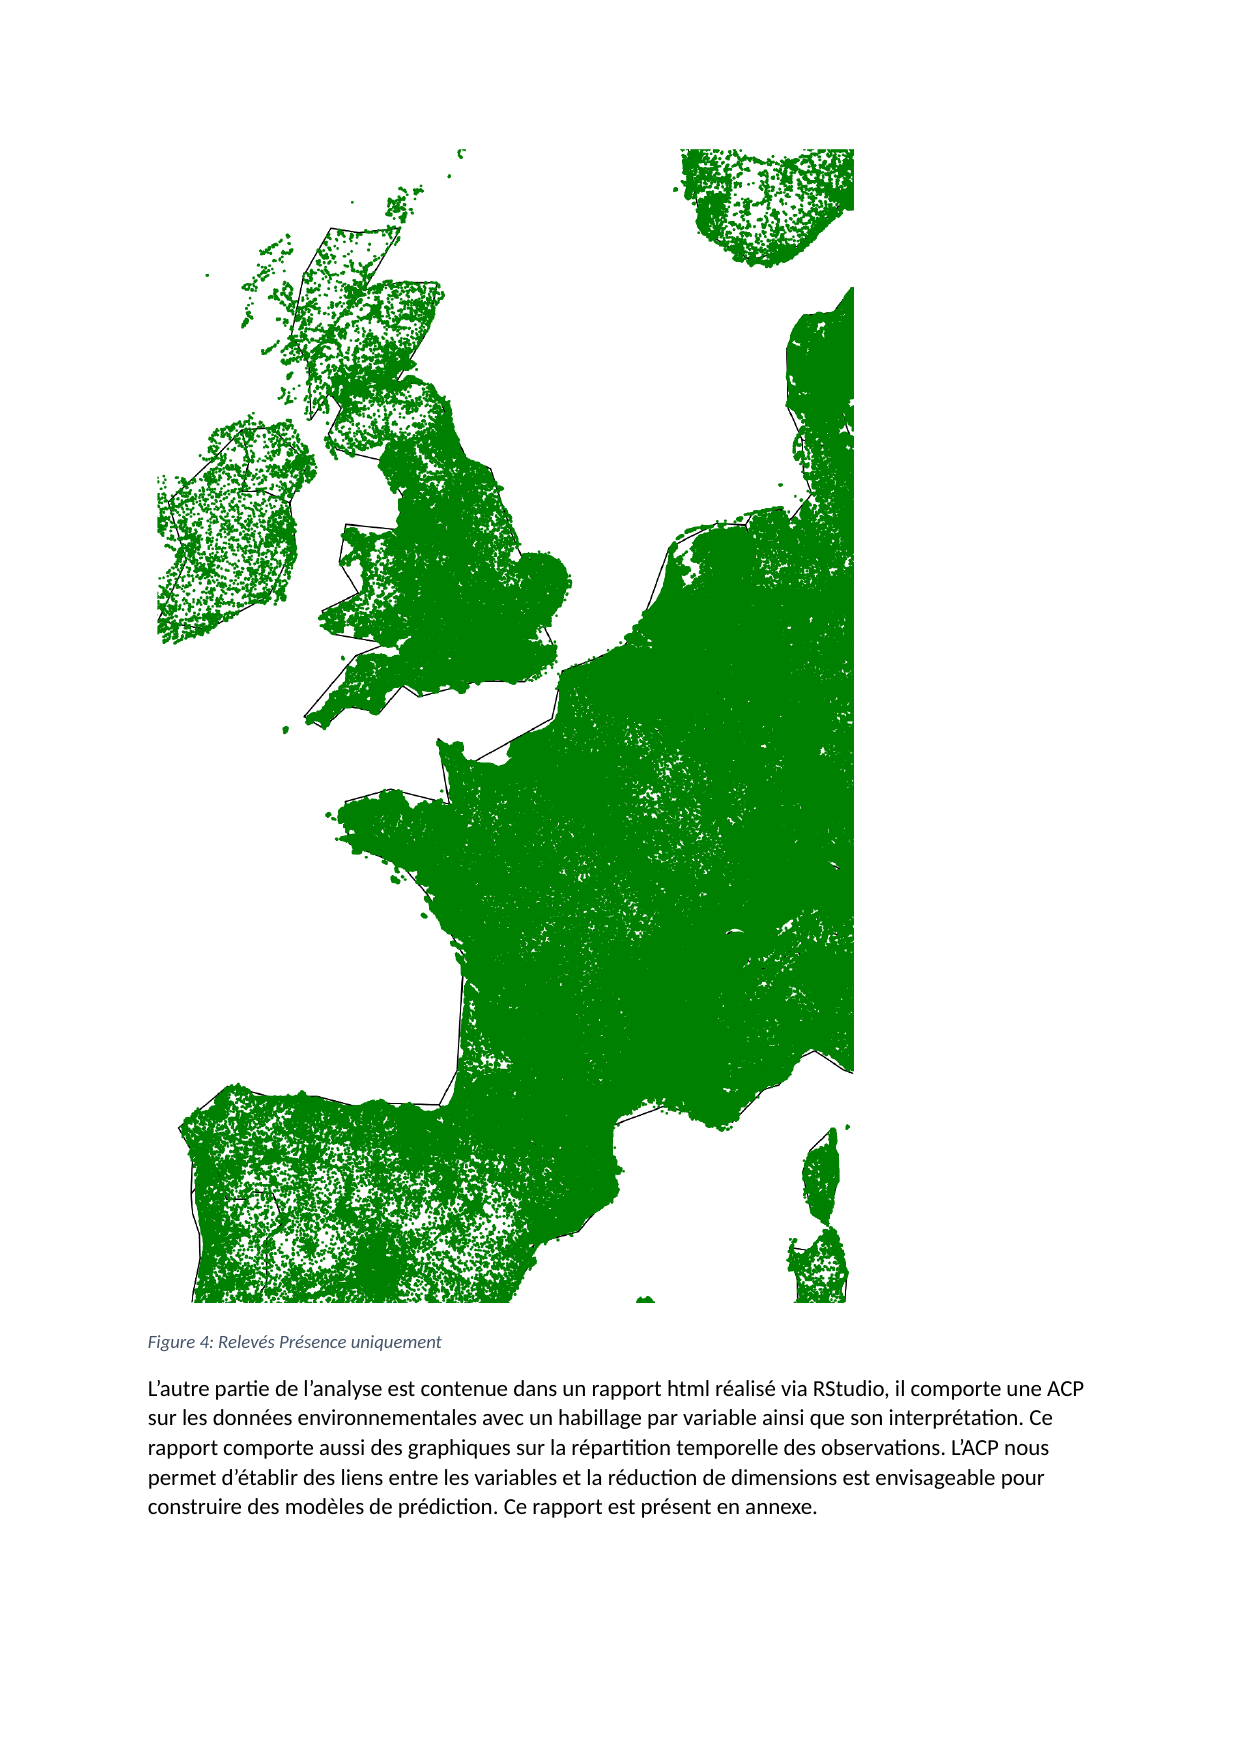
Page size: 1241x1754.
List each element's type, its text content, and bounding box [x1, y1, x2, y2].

text L’autre partie de l’analyse est contenue dans un rapport html réalisé via RStudio, il comporte une ACP sur les données environnementales avec un habillage par variable ainsi que son interprétation. Ce rapport comporte aussi des graphiques sur la répartition temporelle des observations. L’ACP nous permet d’établir des liens entre les variables et la réduction de dimensions est envisageable pour construire des modèles de prédiction. Ce rapport est présent en annexe. [148, 1374, 1093, 1521]
text Figure 4: Relevés Présence uniquement [148, 1330, 1093, 1353]
